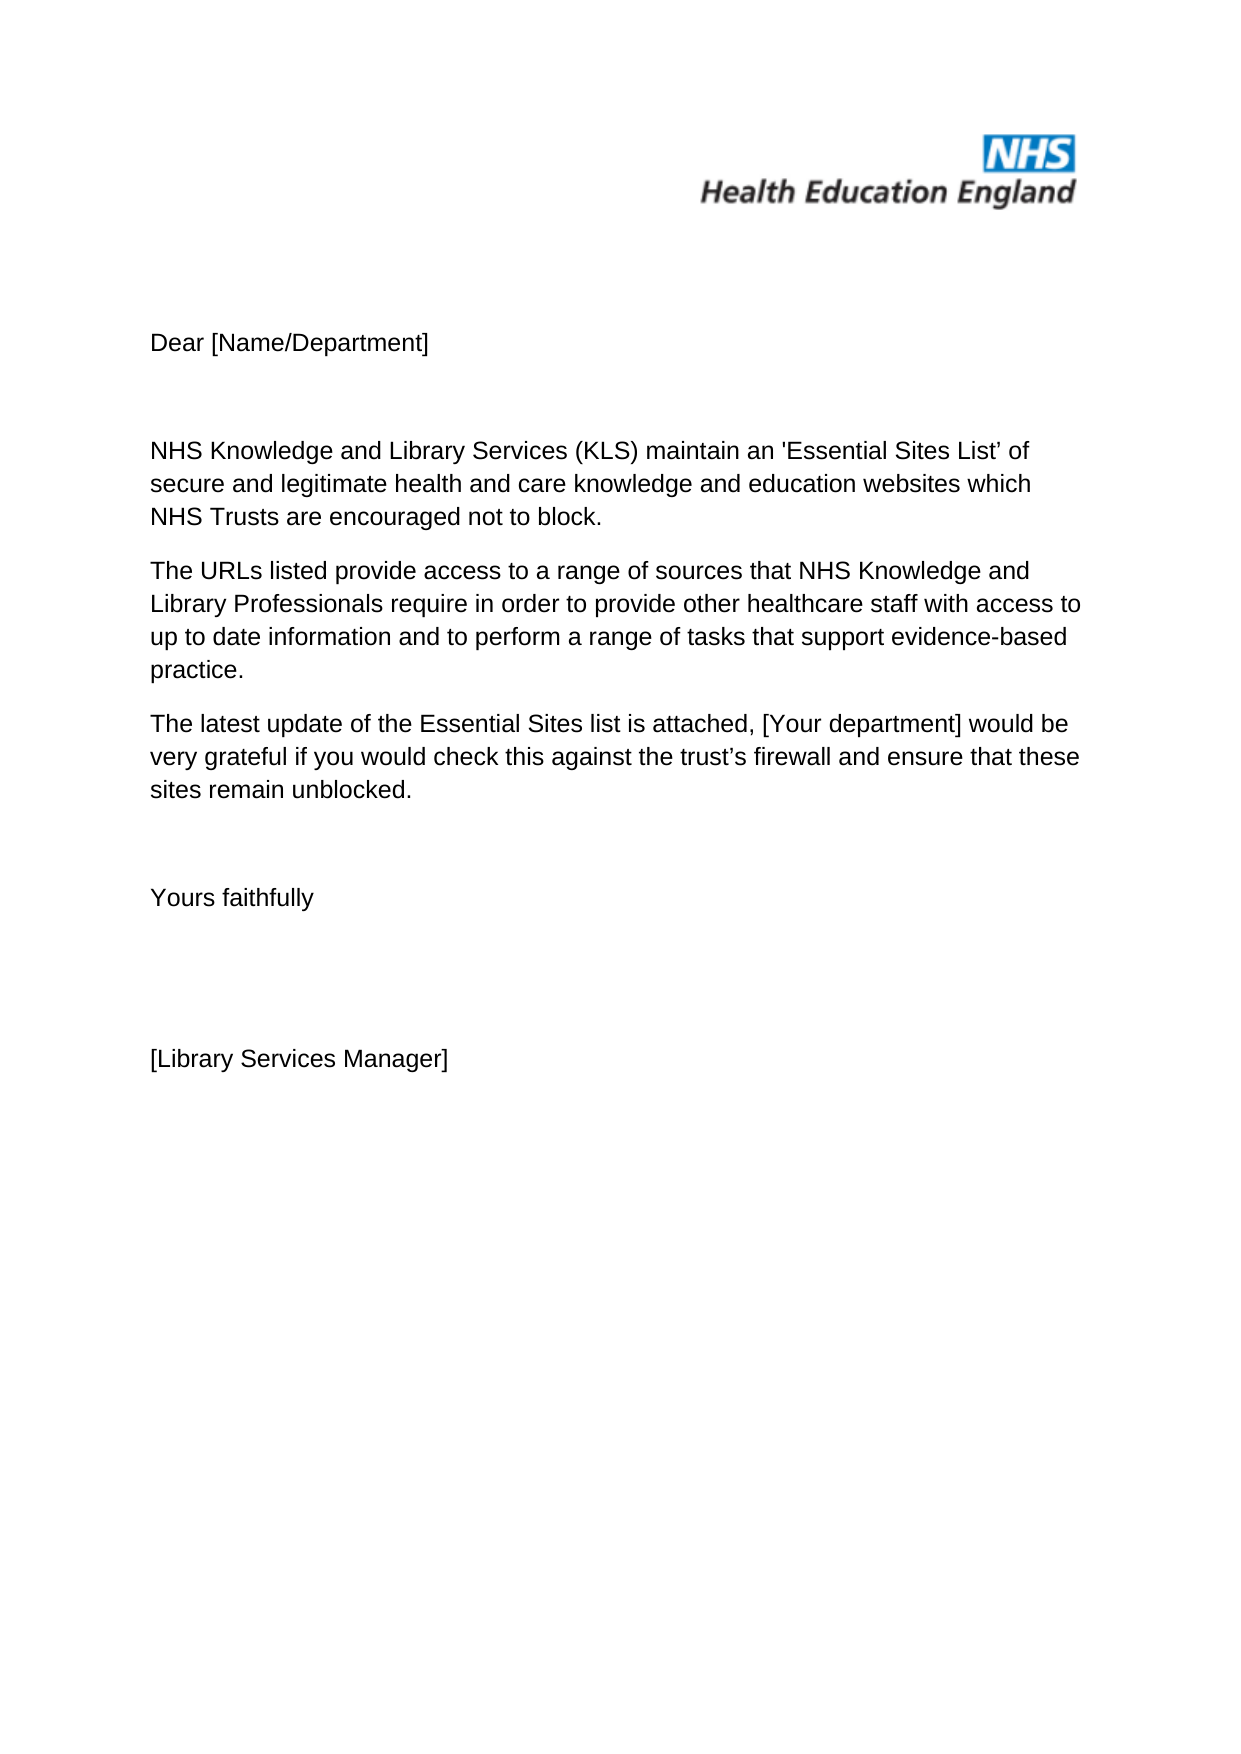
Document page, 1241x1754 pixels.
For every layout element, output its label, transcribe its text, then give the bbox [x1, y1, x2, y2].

text Yours faithfully [150, 883, 1090, 911]
text NHS Knowledge and Library Services (KLS) maintain an 'Essential Sites List’ of secure and legitimate health and care knowledge and education websites which NHS Trusts are encouraged not to block. [150, 436, 1090, 531]
text Dear [Name/Department] [150, 328, 1090, 357]
text The latest update of the Essential Sites list is attached, [Your department] would be very grateful if you would check this against the trust’s firewall and ensure that these sites remain unblocked. [150, 709, 1090, 804]
text The URLs listed provide access to a range of sources that NHS Knowledge and Library Professionals require in order to provide other healthcare staff with access to up to date information and to perform a range of tasks that support evidence-based practice. [150, 556, 1090, 684]
text [Library Services Manager] [150, 1044, 1090, 1073]
